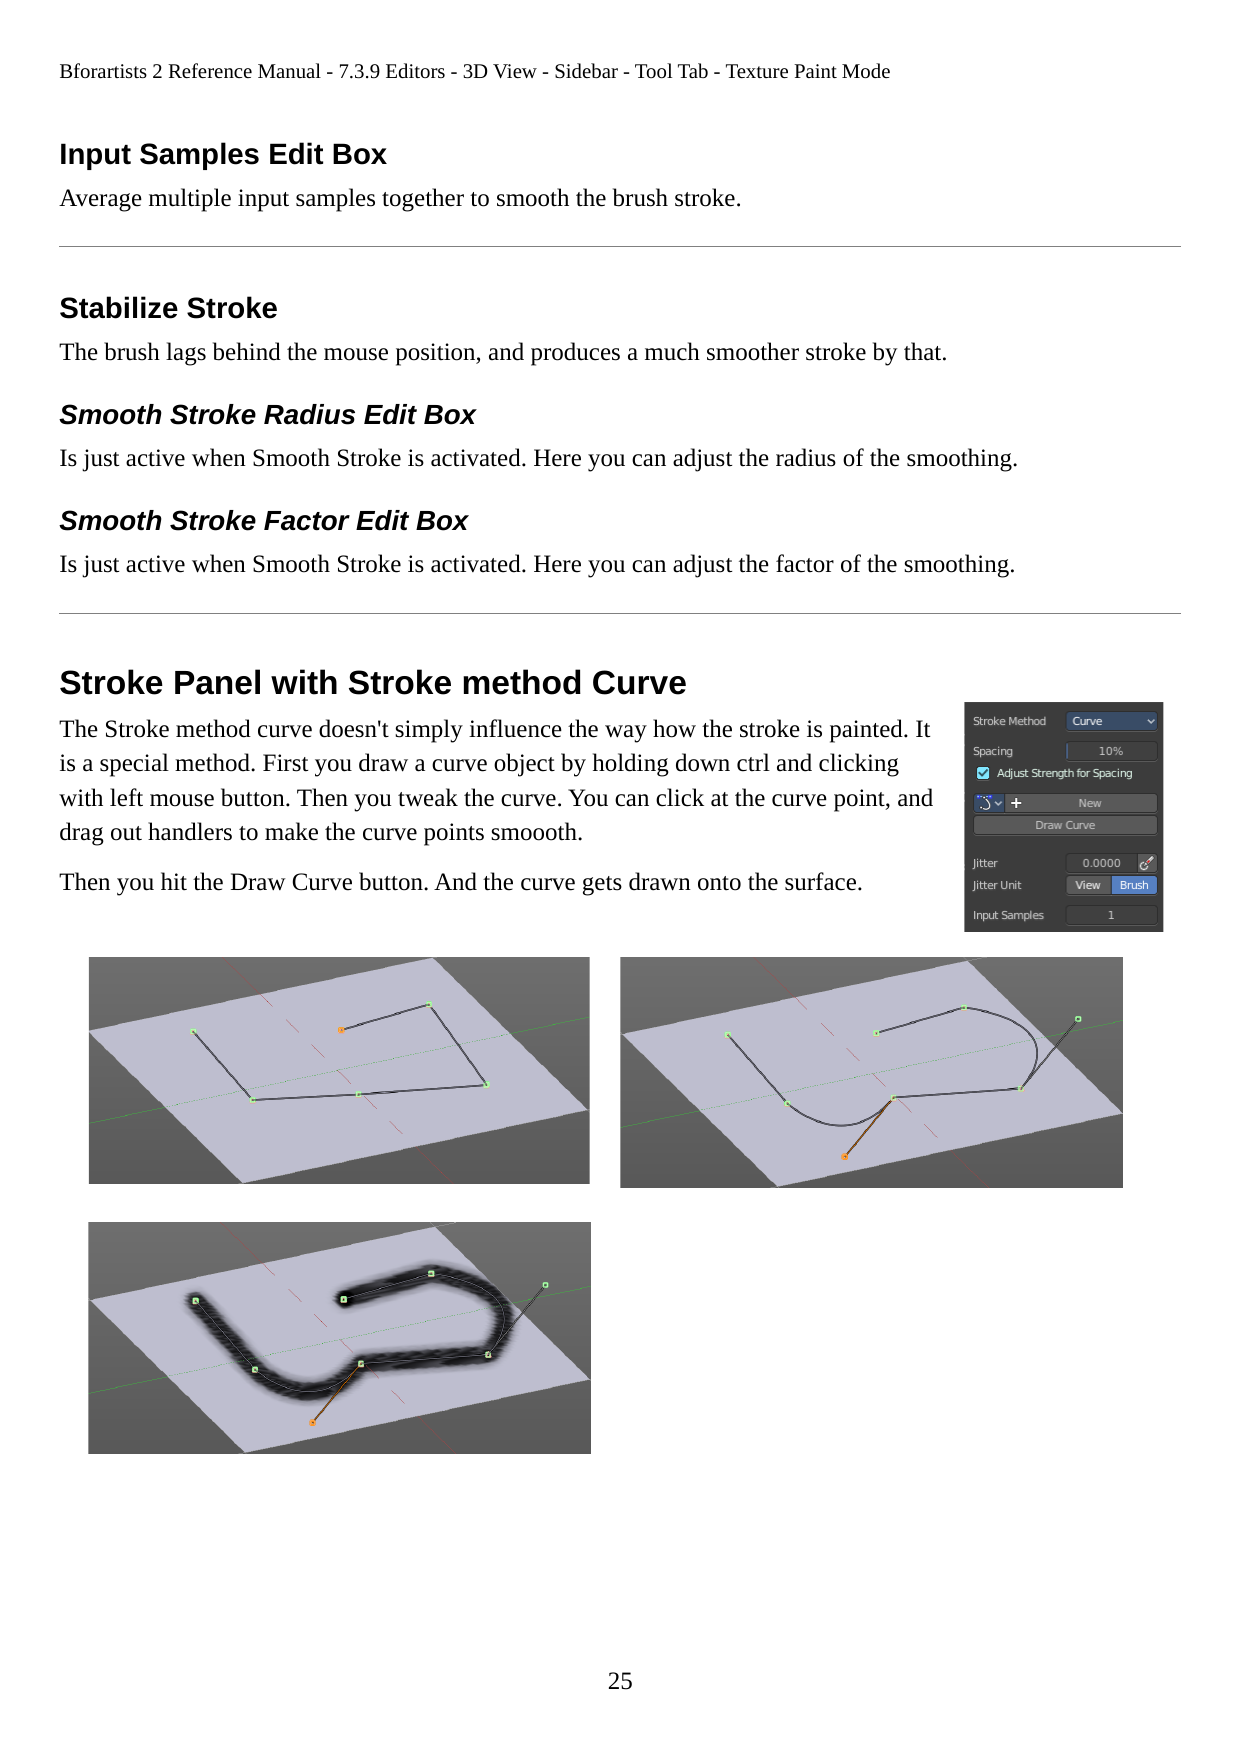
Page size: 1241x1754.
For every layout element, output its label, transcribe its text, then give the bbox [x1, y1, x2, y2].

text The brush lags behind the mouse position, and produces a much smoother stroke by that. [59, 337, 1181, 366]
text Is just active when Smooth Stroke is activated. Here you can adjust the radius of the smoothing. [59, 443, 1181, 472]
picture [964, 702, 1164, 932]
text Average multiple input samples together to smooth the brush stroke. [59, 183, 1181, 212]
picture [88, 957, 590, 1184]
subtitle Stroke Panel with Stroke method Curve [59, 663, 1181, 702]
text Then you hit the Draw Curve button. And the curve gets drawn onto the surface. [59, 867, 964, 895]
subtitle Smooth Stroke Factor Edit Box [59, 504, 1181, 536]
picture [620, 957, 1123, 1188]
subtitle Stabilize Stroke [59, 291, 1181, 324]
subtitle Smooth Stroke Radius Edit Box [59, 398, 1181, 430]
text The Stroke method curve doesn't simply influence the way how the stroke is painted. It is a special method. First you draw a curve object by holding down ctrl and clicking with left mouse button. Then you tweak the curve. You can click at the curve point, and drag out handlers to make the curve points smoooth. [59, 714, 964, 846]
picture [88, 1222, 591, 1454]
subtitle Input Samples Edit Box [59, 137, 1181, 170]
text Is just active when Smooth Stroke is activated. Here you can adjust the factor of the smoothing. [59, 549, 1181, 578]
